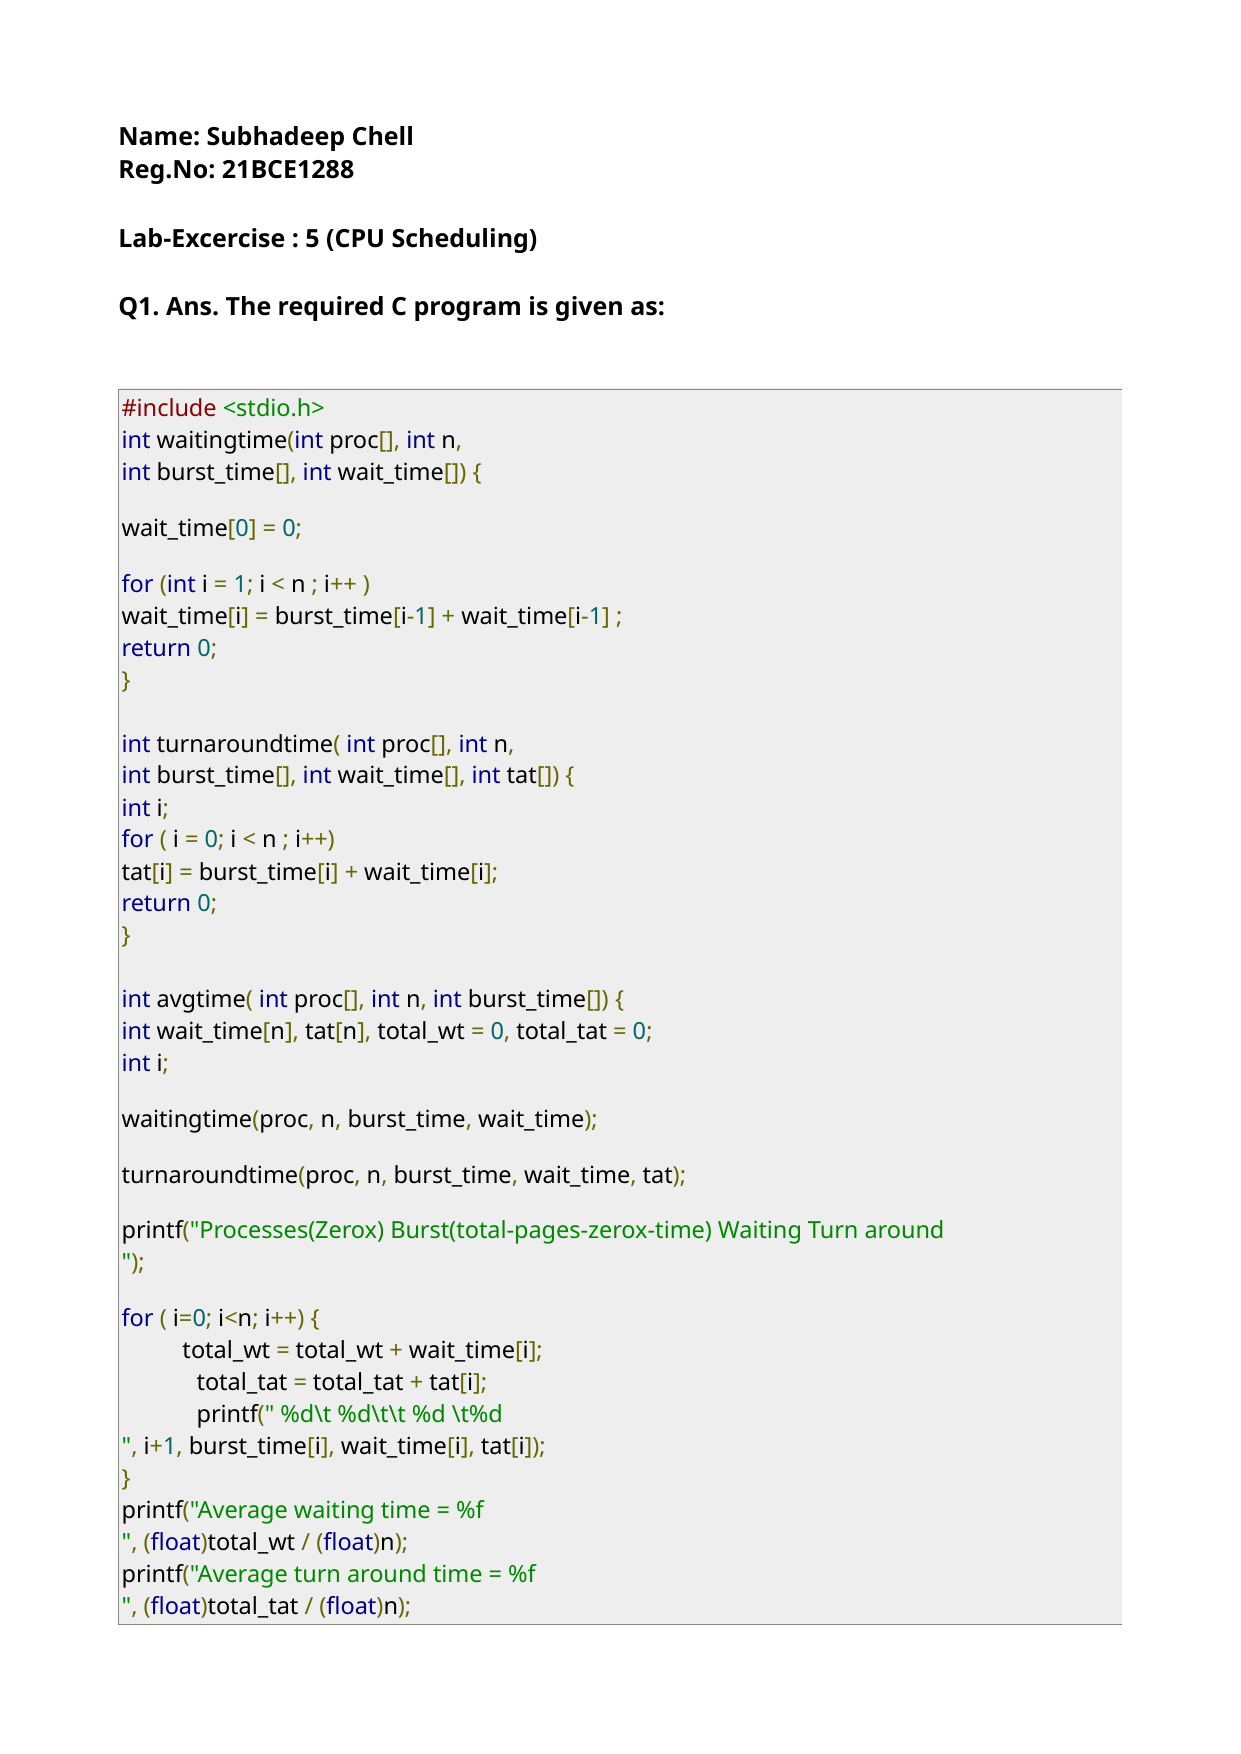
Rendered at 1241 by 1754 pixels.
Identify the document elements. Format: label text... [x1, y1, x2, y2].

text ", i+1, burst_time[i], wait_time[i], tat[i]); [119, 1426, 1122, 1458]
text int avgtime( int proc[], int n, int burst_time[]) { [119, 979, 1122, 1011]
text ", (float)total_tat / (float)n); [119, 1586, 1122, 1624]
text int burst_time[], int wait_time[], int tat[]) { [119, 756, 1122, 788]
text for ( i = 0; i < n ; i++) [119, 819, 1122, 852]
text int i; [119, 788, 1122, 819]
text turnaroundtime(proc, n, burst_time, wait_time, tat); [119, 1155, 1122, 1187]
text #include <stdio.h> [119, 390, 1122, 421]
text printf("Average waiting time = %f [119, 1490, 1122, 1522]
text waitingtime(proc, n, burst_time, wait_time); [119, 1099, 1122, 1131]
text total_tat = total_tat + tat[i]; [119, 1362, 1122, 1394]
text Reg.No: 21BCE1288 [118, 152, 1122, 186]
text for ( i=0; i<n; i++) { [119, 1298, 1122, 1330]
text return 0; [119, 628, 1122, 660]
text Name: Subhadeep Chell [118, 118, 1122, 152]
text } [119, 1458, 1122, 1490]
text int turnaroundtime( int proc[], int n, [119, 724, 1122, 756]
text printf("Processes(Zerox) Burst(total-pages-zerox-time) Waiting Turn around [119, 1210, 1122, 1242]
text } [119, 916, 1122, 947]
text int i; [119, 1043, 1122, 1075]
text total_wt = total_wt + wait_time[i]; [119, 1330, 1122, 1362]
text int waitingtime(int proc[], int n, [119, 421, 1122, 452]
text wait_time[0] = 0; [119, 508, 1122, 540]
text Q1. Ans. The required C program is given as: [118, 288, 1122, 322]
text ", (float)total_wt / (float)n); [119, 1522, 1122, 1554]
text printf(" %d\t %d\t\t %d \t%d [119, 1394, 1122, 1426]
text for (int i = 1; i < n ; i++ ) [119, 564, 1122, 596]
text wait_time[i] = burst_time[i-1] + wait_time[i-1] ; [119, 596, 1122, 628]
text } [119, 660, 1122, 692]
text int wait_time[n], tat[n], total_wt = 0, total_tat = 0; [119, 1011, 1122, 1043]
text "); [119, 1242, 1122, 1274]
text return 0; [119, 883, 1122, 916]
text int burst_time[], int wait_time[]) { [119, 452, 1122, 484]
text tat[i] = burst_time[i] + wait_time[i]; [119, 852, 1122, 883]
text Lab-Excercise : 5 (CPU Scheduling) [118, 220, 1122, 254]
text printf("Average turn around time = %f [119, 1554, 1122, 1586]
